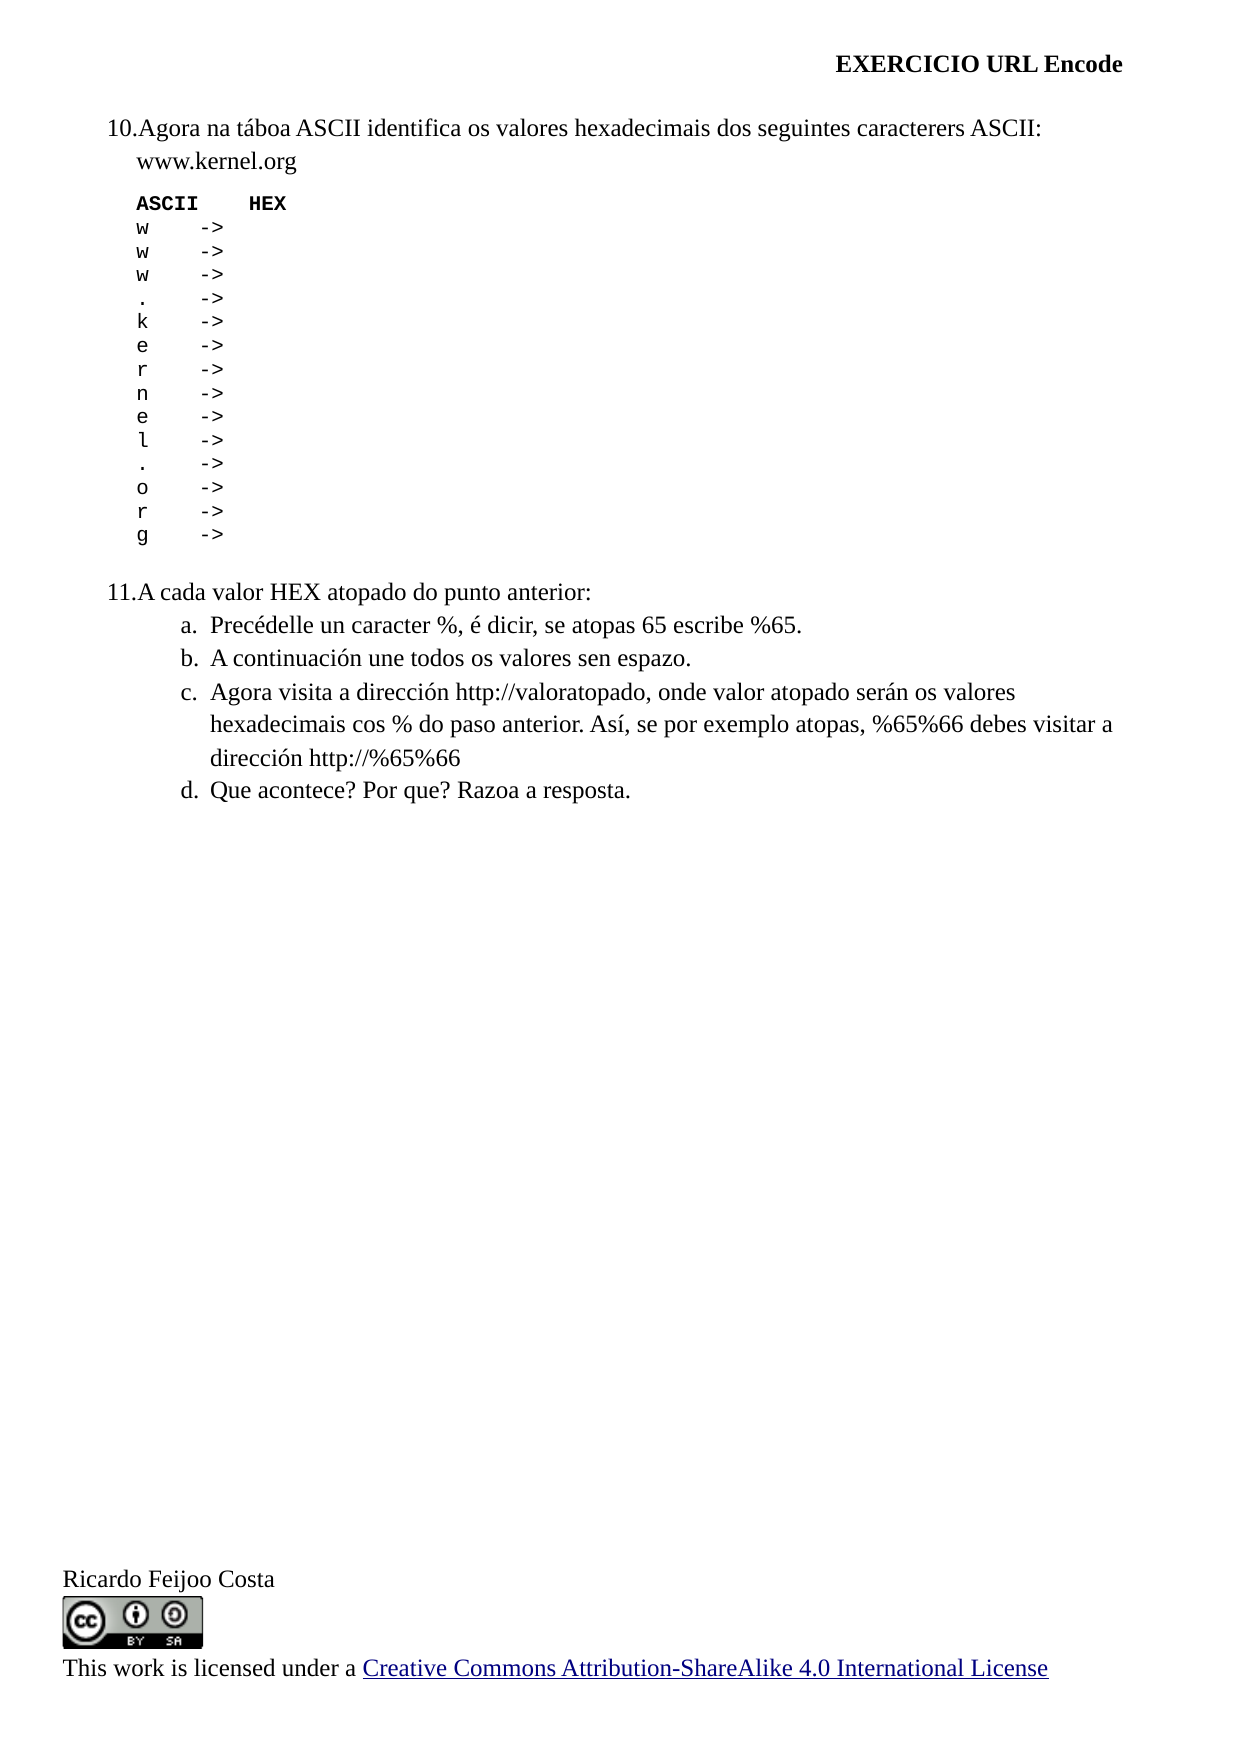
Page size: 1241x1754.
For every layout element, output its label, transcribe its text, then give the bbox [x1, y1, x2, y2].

list r -> [107, 359, 1123, 382]
list A cada valor HEX atopado do punto anterior: [107, 577, 1123, 606]
list w -> [107, 264, 1123, 288]
list e -> [107, 335, 1123, 359]
picture [62, 1596, 204, 1649]
list w -> [107, 217, 1123, 241]
list o -> [107, 477, 1123, 501]
list n -> [107, 382, 1123, 406]
list g -> [107, 524, 1123, 548]
list l -> [107, 430, 1123, 453]
list Agora visita a dirección http://valoratopado, onde valor atopado serán os valores hexadecimais cos % do paso anterior. Así, se por exemplo atopas, %65%66 debes visitar a dirección http://%65%66 [180, 677, 1123, 771]
list Que acontece? Por que? Razoa a resposta. [180, 776, 1123, 804]
list e -> [107, 406, 1123, 430]
list k -> [107, 312, 1123, 335]
list Agora na táboa ASCII identifica os valores hexadecimais dos seguintes caracterers ASCII: www.kernel.org [107, 113, 1123, 174]
list w -> [107, 241, 1123, 264]
list . -> [107, 288, 1123, 312]
list Precédelle un caracter %, é dicir, se atopas 65 escribe %65. [180, 611, 1123, 639]
list r -> [107, 501, 1123, 524]
list ASCII HEX [107, 193, 1123, 217]
list A continuación une todos os valores sen espazo. [180, 643, 1123, 672]
list . -> [107, 453, 1123, 477]
